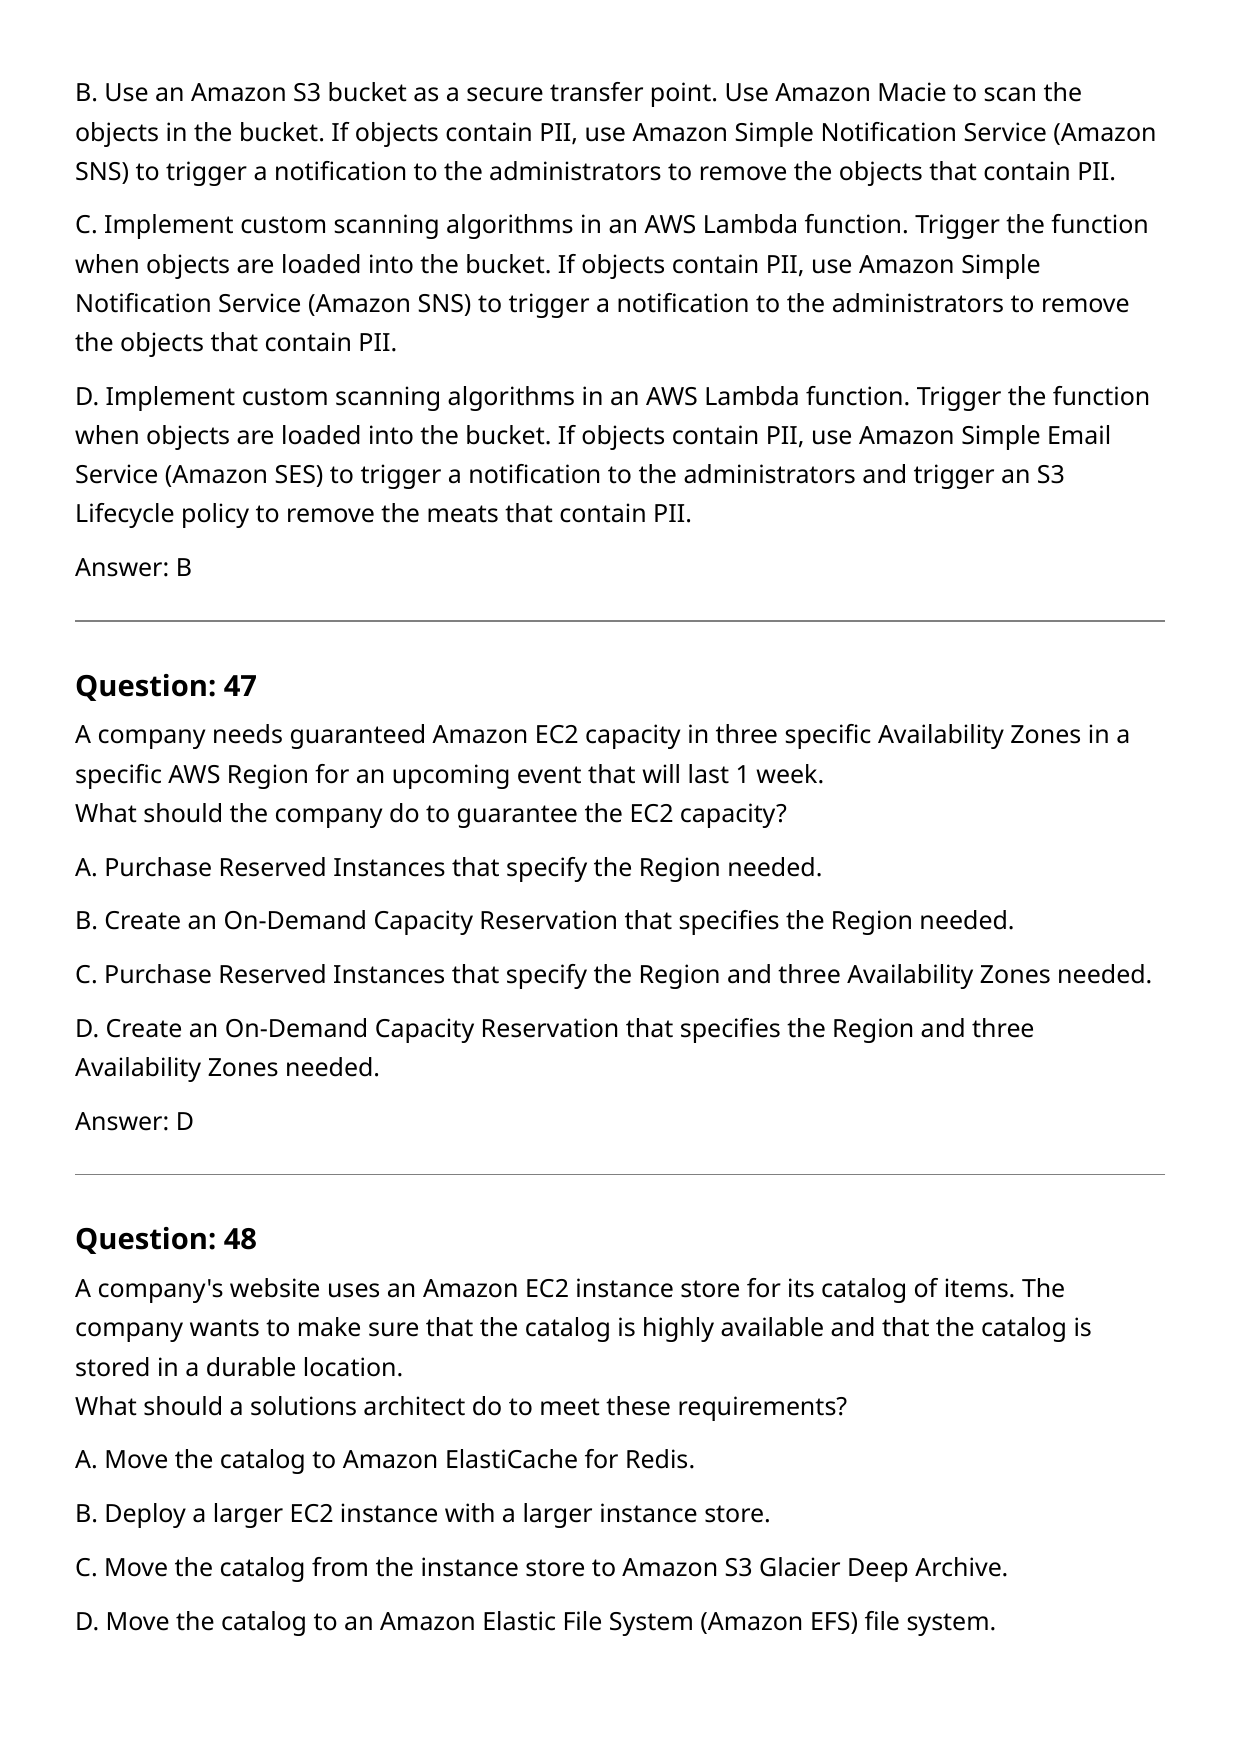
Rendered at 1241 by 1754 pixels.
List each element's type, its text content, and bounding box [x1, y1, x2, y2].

text C. Move the catalog from the instance store to Amazon S3 Glacier Deep Archive. [75, 1549, 1165, 1584]
text C. Implement custom scanning algorithms in an AWS Lambda function. Trigger the function when objects are loaded into the bucket. If objects contain PII, use Amazon Simple Notification Service (Amazon SNS) to trigger a notification to the administrators to remove the objects that contain PII. [75, 207, 1165, 359]
text D. Move the catalog to an Amazon Elastic File System (Amazon EFS) file system. [75, 1603, 1165, 1637]
text B. Use an Amazon S3 bucket as a secure transfer point. Use Amazon Macie to scan the objects in the bucket. If objects contain PII, use Amazon Simple Notification Service (Amazon SNS) to trigger a notification to the administrators to remove the objects that contain PII. [75, 75, 1165, 187]
text B. Create an On-Demand Capacity Reservation that specifies the Region needed. [75, 903, 1165, 937]
subtitle Question: 48 [75, 1219, 1165, 1258]
text Answer: D [75, 1103, 1165, 1137]
text A company's website uses an Amazon EC2 instance store for its catalog of items. The company wants to make sure that the catalog is highly available and that the catalog is stored in a durable location. What should a solutions architect do to meet these requirements? [75, 1271, 1165, 1422]
text A. Move the catalog to Amazon ElastiCache for Redis. [75, 1442, 1165, 1476]
subtitle Question: 47 [75, 665, 1165, 704]
text C. Purchase Reserved Instances that specify the Region and three Availability Zones needed. [75, 957, 1165, 991]
text Answer: B [75, 549, 1165, 584]
text A company needs guaranteed Amazon EC2 capacity in three specific Availability Zones in a specific AWS Region for an upcoming event that will last 1 week. What should the company do to guarantee the EC2 capacity? [75, 717, 1165, 829]
text D. Create an On-Demand Capacity Reservation that specifies the Region and three Availability Zones needed. [75, 1010, 1165, 1084]
text D. Implement custom scanning algorithms in an AWS Lambda function. Trigger the function when objects are loaded into the bucket. If objects contain PII, use Amazon Simple Email Service (Amazon SES) to trigger a notification to the administrators and trigger an S3 Lifecycle policy to remove the meats that contain PII. [75, 378, 1165, 530]
text A. Purchase Reserved Instances that specify the Region needed. [75, 849, 1165, 883]
text B. Deploy a larger EC2 instance with a larger instance store. [75, 1496, 1165, 1530]
